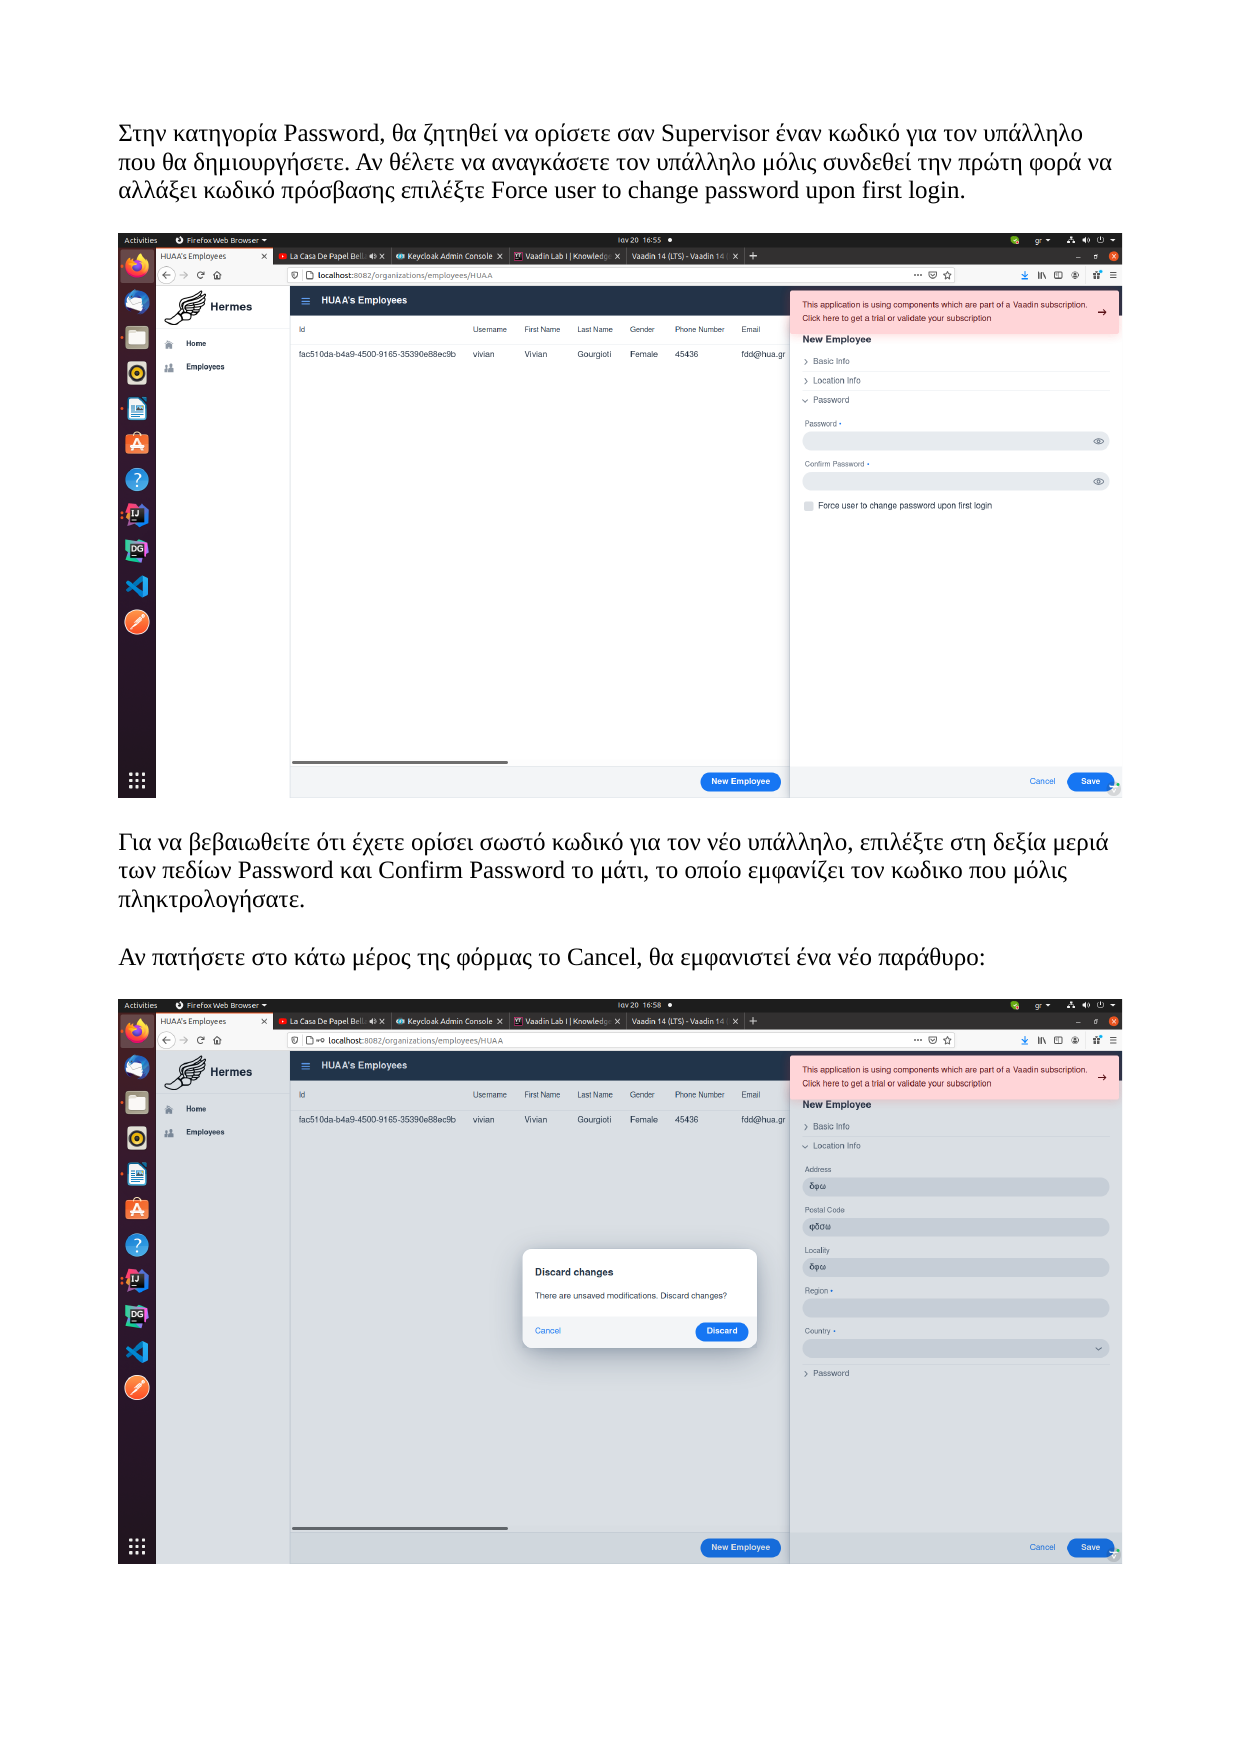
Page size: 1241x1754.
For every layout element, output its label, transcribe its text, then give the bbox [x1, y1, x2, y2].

text Για να βεβαιωθείτε ότι έχετε ορίσει σωστό κωδικό για τον νέο υπάλληλο, επιλέξτε στη δεξία μεριά των πεδίων Password και Confirm Password το μάτι, το οποίο εμφανίζει τον κωδικο που μόλις πληκτρολογήσατε. [118, 827, 1122, 913]
text Αν πατήσετε στο κάτω μέρος της φόρμας το Cancel, θα εμφανιστεί ένα νέο παράθυρο: [118, 942, 1122, 970]
picture [118, 233, 1123, 798]
text Στην κατηγορία Password, θα ζητηθεί να ορίσετε σαν Supervisor έναν κωδικό για τον υπάλληλο που θα δημιουργήσετε. Αν θέλετε να αναγκάσετε τον υπάλληλο μόλις συνδεθεί την πρώτη φορά να αλλάξει κωδικό πρόσβασης επιλέξτε Force user to change password upon first login. [118, 118, 1122, 204]
picture [118, 999, 1123, 1564]
